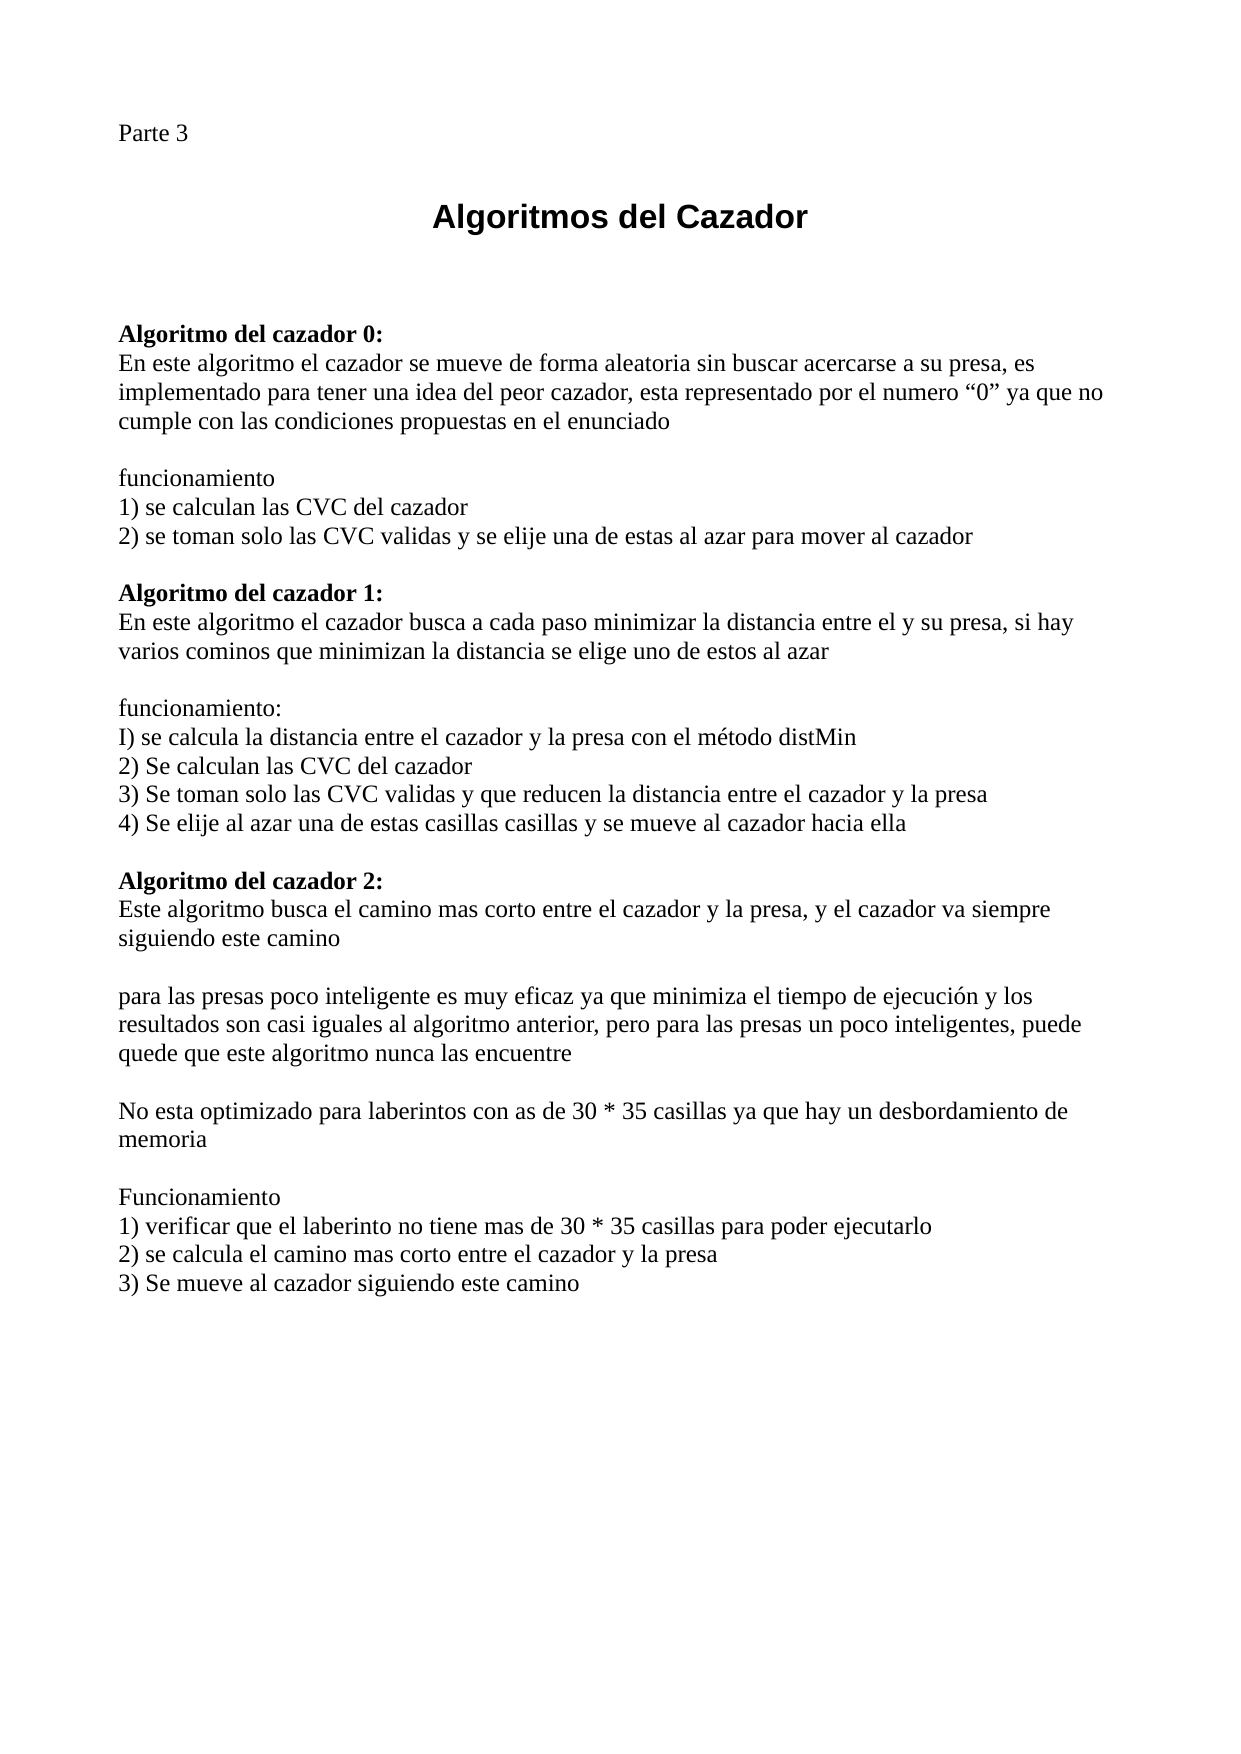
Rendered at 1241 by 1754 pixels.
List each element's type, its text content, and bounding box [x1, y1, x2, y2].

text En este algoritmo el cazador busca a cada paso minimizar la distancia entre el y su presa, si hay varios cominos que minimizan la distancia se elige uno de estos al azar [118, 607, 1122, 664]
text 1) se calculan las CVC del cazador [118, 492, 1122, 521]
text Algoritmo del cazador 1: [118, 578, 1122, 607]
text 2) Se calculan las CVC del cazador [118, 751, 1122, 779]
text No esta optimizado para laberintos con as de 30 * 35 casillas ya que hay un desbordamiento de memoria [118, 1096, 1122, 1153]
text 3) Se mueve al cazador siguiendo este camino [118, 1268, 1122, 1297]
subtitle Algoritmos del Cazador [118, 196, 1122, 235]
text Este algoritmo busca el camino mas corto entre el cazador y la presa, y el cazador va siempre siguiendo este camino [118, 894, 1122, 952]
text Algoritmo del cazador 2: [118, 866, 1122, 894]
text para las presas poco inteligente es muy eficaz ya que minimiza el tiempo de ejecución y los resultados son casi iguales al algoritmo anterior, pero para las presas un poco inteligentes, puede quede que este algoritmo nunca las encuentre [118, 981, 1122, 1067]
text funcionamiento: [118, 693, 1122, 722]
text Algoritmo del cazador 0: [118, 319, 1122, 348]
text 1) verificar que el laberinto no tiene mas de 30 * 35 casillas para poder ejecutarlo [118, 1211, 1122, 1239]
text funcionamiento [118, 463, 1122, 492]
text Parte 3 [118, 118, 1122, 147]
text En este algoritmo el cazador se mueve de forma aleatoria sin buscar acercarse a su presa, es implementado para tener una idea del peor cazador, esta representado por el numero “0” ya que no cumple con las condiciones propuestas en el enunciado [118, 348, 1122, 434]
text 3) Se toman solo las CVC validas y que reducen la distancia entre el cazador y la presa [118, 779, 1122, 808]
text 2) se toman solo las CVC validas y se elije una de estas al azar para mover al cazador [118, 521, 1122, 549]
text Funcionamiento [118, 1182, 1122, 1211]
text 2) se calcula el camino mas corto entre el cazador y la presa [118, 1239, 1122, 1268]
text 4) Se elije al azar una de estas casillas casillas y se mueve al cazador hacia ella [118, 808, 1122, 837]
text I) se calcula la distancia entre el cazador y la presa con el método distMin [118, 722, 1122, 751]
